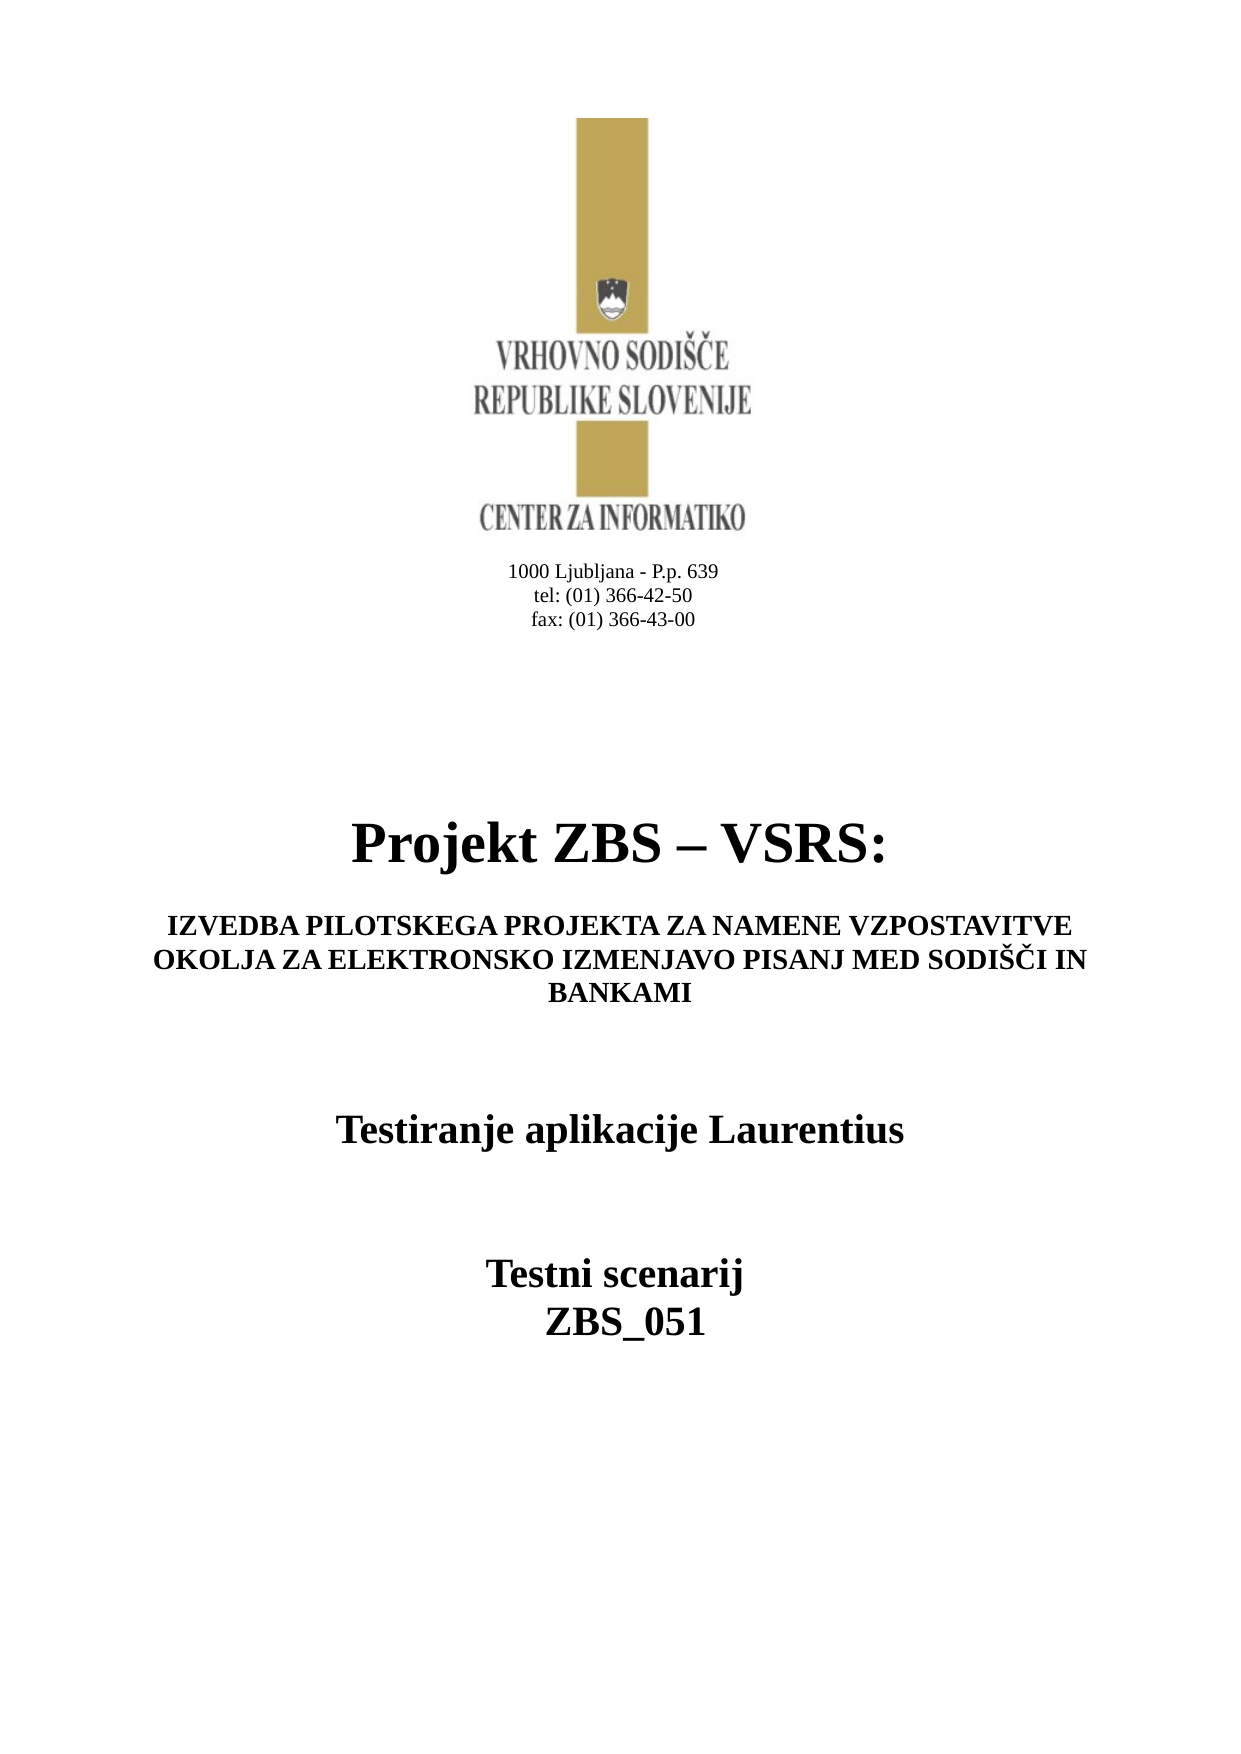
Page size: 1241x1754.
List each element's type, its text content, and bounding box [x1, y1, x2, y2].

text Projekt ZBS – VSRS: [118, 808, 1122, 875]
text IZVEDBA PILOTSKEGA PROJEKTA ZA NAMENE VZPOSTAVITVE OKOLJA ZA ELEKTRONSKO IZMENJAVO PISANJ MED SODIŠČI IN BANKAMI [118, 908, 1122, 1009]
picture [468, 118, 758, 537]
text 1000 Ljubljana - P.p. 639 [378, 558, 847, 583]
text ZBS_051 [118, 1296, 1122, 1344]
text tel: (01) 366-42-50 [378, 583, 847, 607]
text Testiranje aplikacije Laurentius [118, 1105, 1122, 1153]
text fax: (01) 366-43-00 [378, 607, 847, 631]
text Testni scenarij [118, 1248, 1122, 1296]
